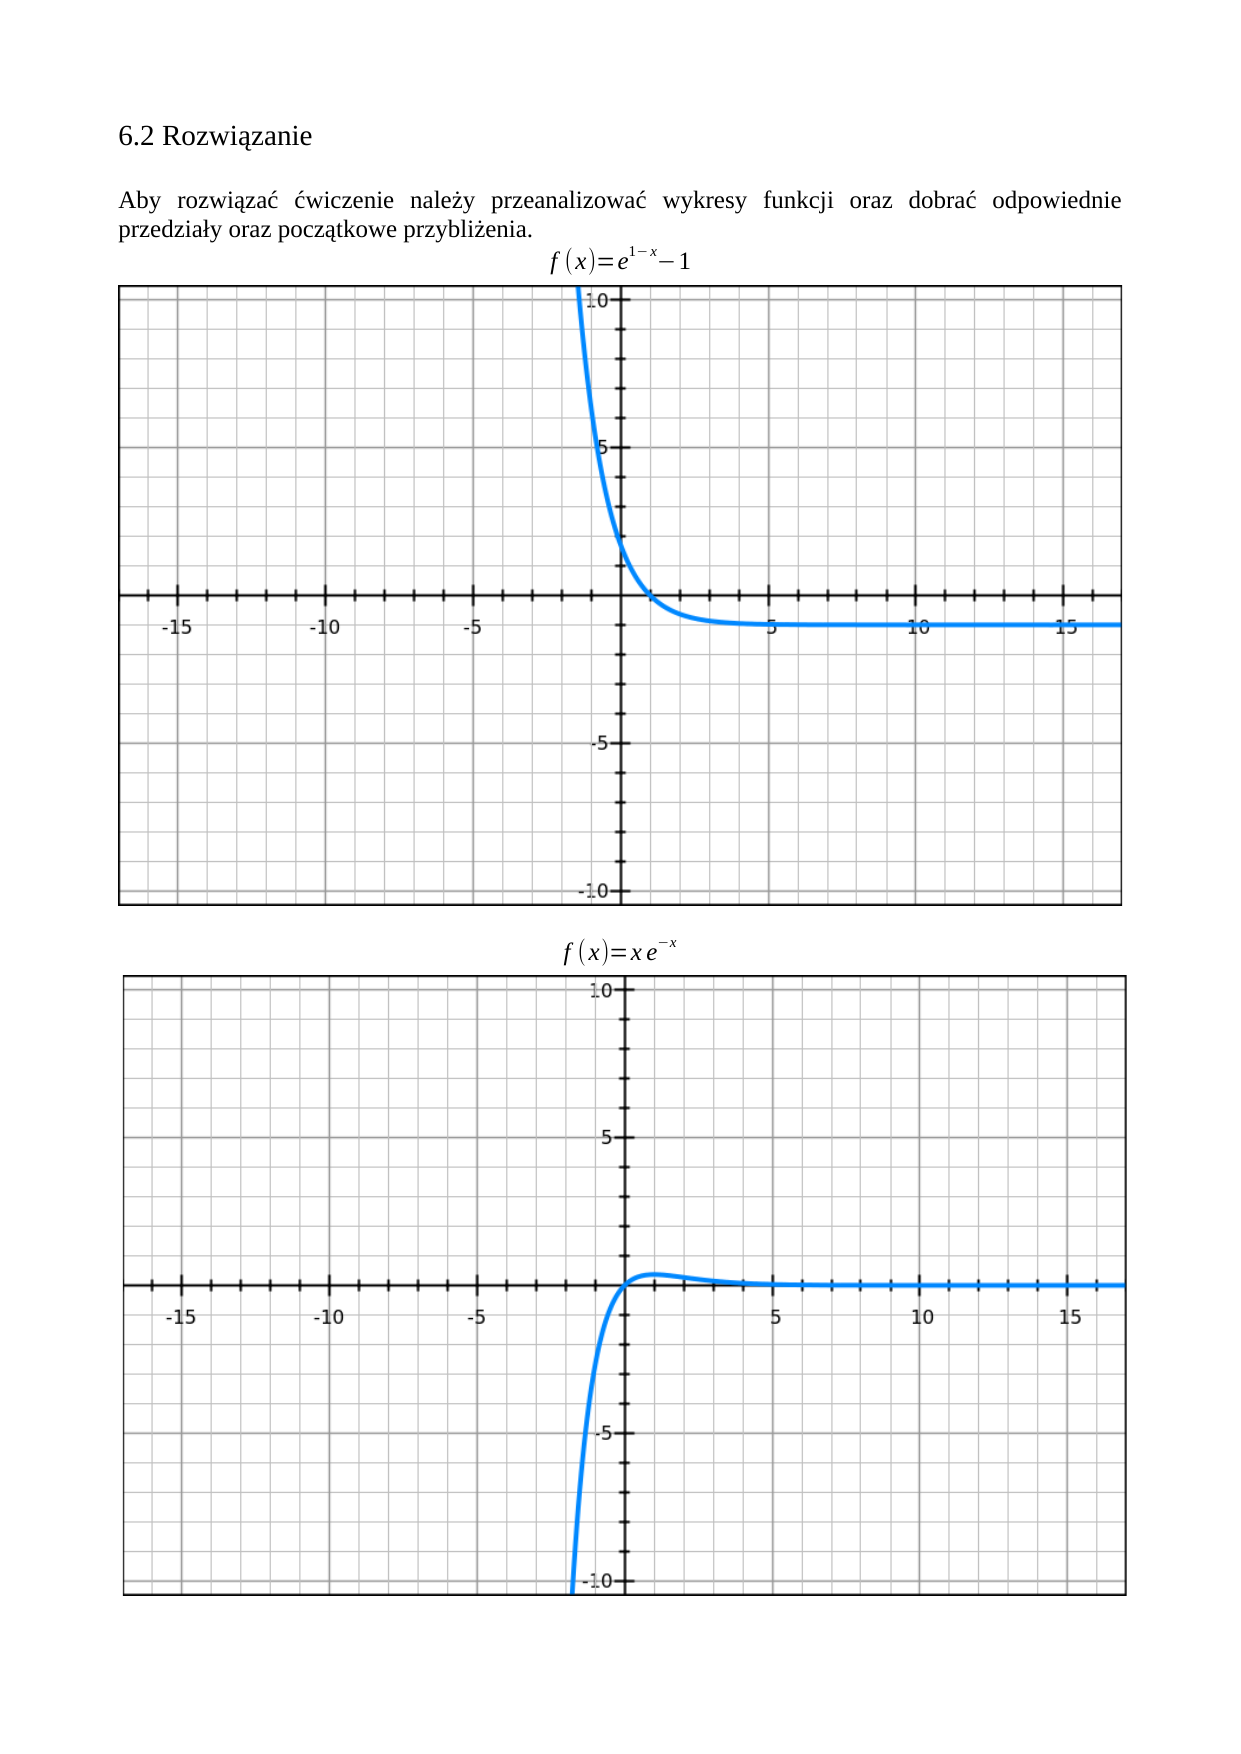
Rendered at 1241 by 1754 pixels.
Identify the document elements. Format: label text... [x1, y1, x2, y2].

text 6.2 Rozwiązanie [118, 118, 1122, 152]
picture [118, 285, 1123, 906]
picture [122, 975, 1127, 1596]
text Aby rozwiązać ćwiczenie należy przeanalizować wykresy funkcji oraz dobrać odpowiednie przedziały oraz początkowe przybliżenia. [118, 185, 1122, 243]
